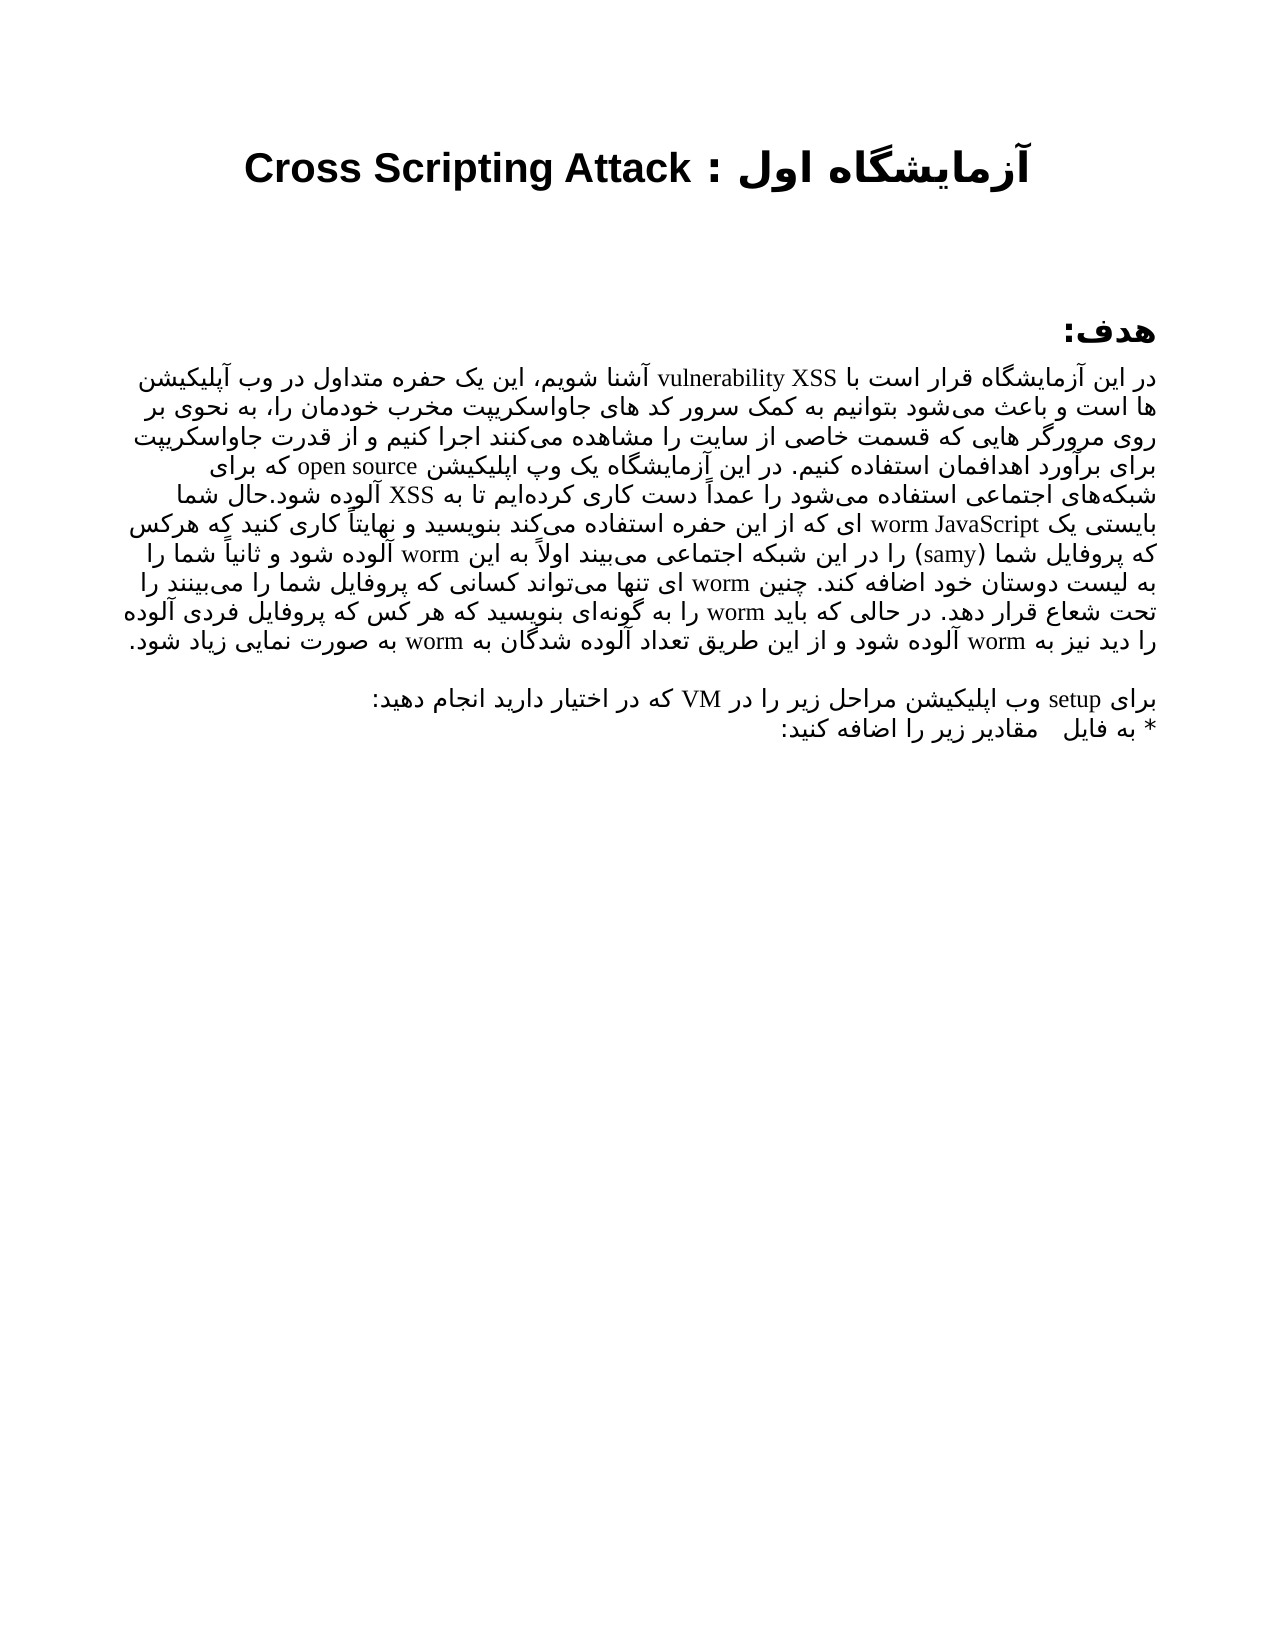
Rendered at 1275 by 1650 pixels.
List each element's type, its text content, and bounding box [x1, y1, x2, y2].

title آزمایشگاه اول : Cross Scripting Attack [118, 143, 1157, 192]
text در این آزمایشگاه قرار است با vulnerability XSS آشنا شویم، این یک حفره متداول در وب آپلیکیشن ها است و باعث می‌شود بتوانیم به کمک سرور کد های جاواسکریپت مخرب خودمان را، به نحوی بر روی مرورگر هایی که قسمت خاصی از سایت را مشاهده می‌کنند اجرا کنیم و از قدرت جاواسکریپت برای برآورد اهدافمان استفاده کنیم. در این آزمایشگاه یک وپ اپلیکیشن open source که برای شبکه‌های اجتماعی استفاده می‌شود را عمداً دست کاری کرده‌ایم تا به XSS آلوده شود.حال شما بایستی یک worm JavaScript ای که از این حفره استفاده می‌کند بنویسید و نهایتاً کاری کنید که هرکس که پروفایل شما (samy) را در این شبکه اجتماعی می‌بیند اولاً به این worm آلوده شود و ثانیاً شما را به لیست دوستان خود اضافه کند. چنین worm ای تنها می‌تواند کسانی که پروفایل شما را می‌بینند را تحت شعاع قرار دهد. در حالی که باید worm را به گونه‌ای بنویسید که هر کس که پروفایل فردی آلوده را دید نیز به worm آلوده شود و از این طریق تعداد آلوده شدگان به worm به صورت نمایی زیاد شود. [118, 363, 1157, 656]
text برای setup وب اپلیکیشن مراحل زیر را در VM که در اختیار دارید انجام دهید: [118, 684, 1157, 714]
text * به فایل مقادیر زیر را اضافه کنید: [118, 714, 1157, 743]
subtitle هدف: [118, 312, 1157, 351]
